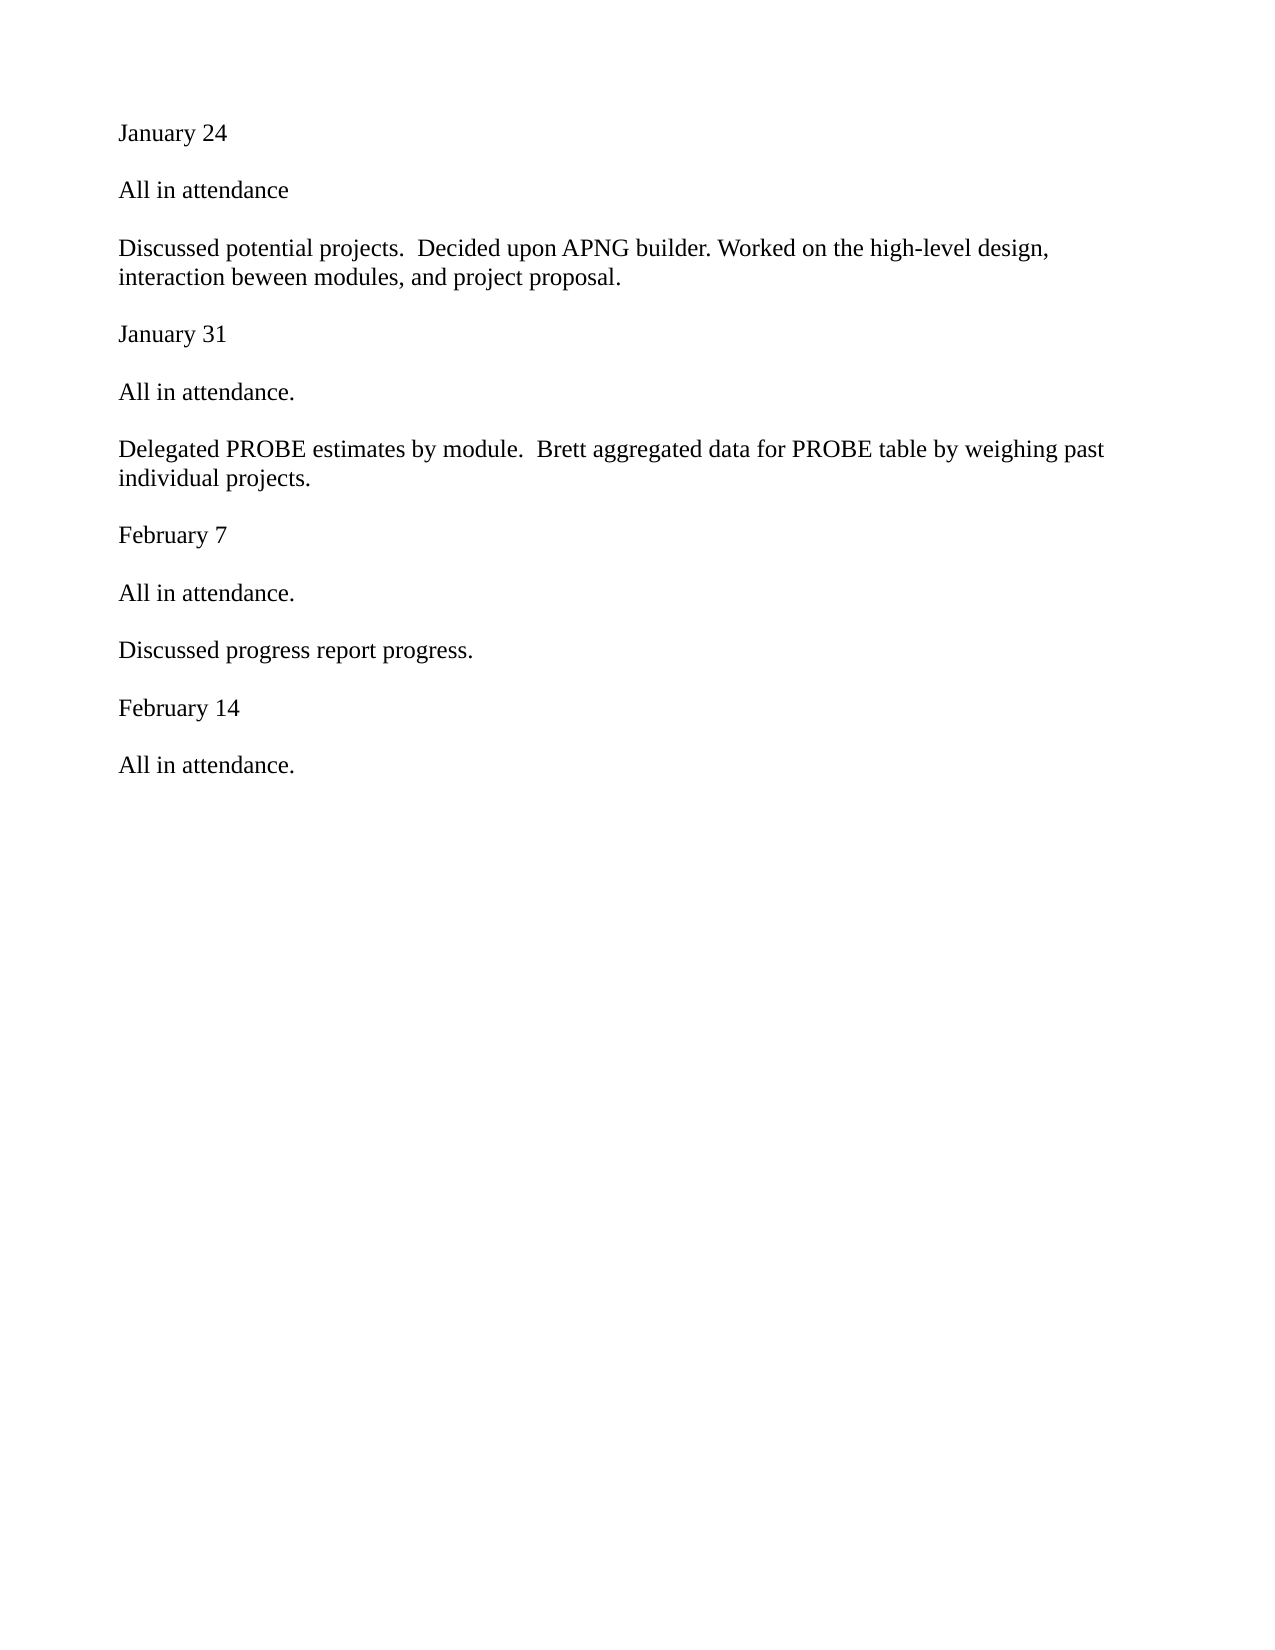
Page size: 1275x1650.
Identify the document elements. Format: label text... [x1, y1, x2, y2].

text Discussed potential projects. Decided upon APNG builder. Worked on the high-level design, interaction beween modules, and project proposal. [118, 233, 1157, 291]
text All in attendance [118, 176, 1157, 204]
text February 7 [118, 521, 1157, 549]
text January 31 [118, 319, 1157, 348]
text Delegated PROBE estimates by module. Brett aggregated data for PROBE table by weighing past individual projects. [118, 434, 1157, 492]
text January 24 [118, 118, 1157, 147]
text All in attendance. [118, 751, 1157, 779]
text All in attendance. [118, 377, 1157, 406]
text Discussed progress report progress. [118, 636, 1157, 664]
text All in attendance. [118, 578, 1157, 607]
text February 14 [118, 693, 1157, 722]
